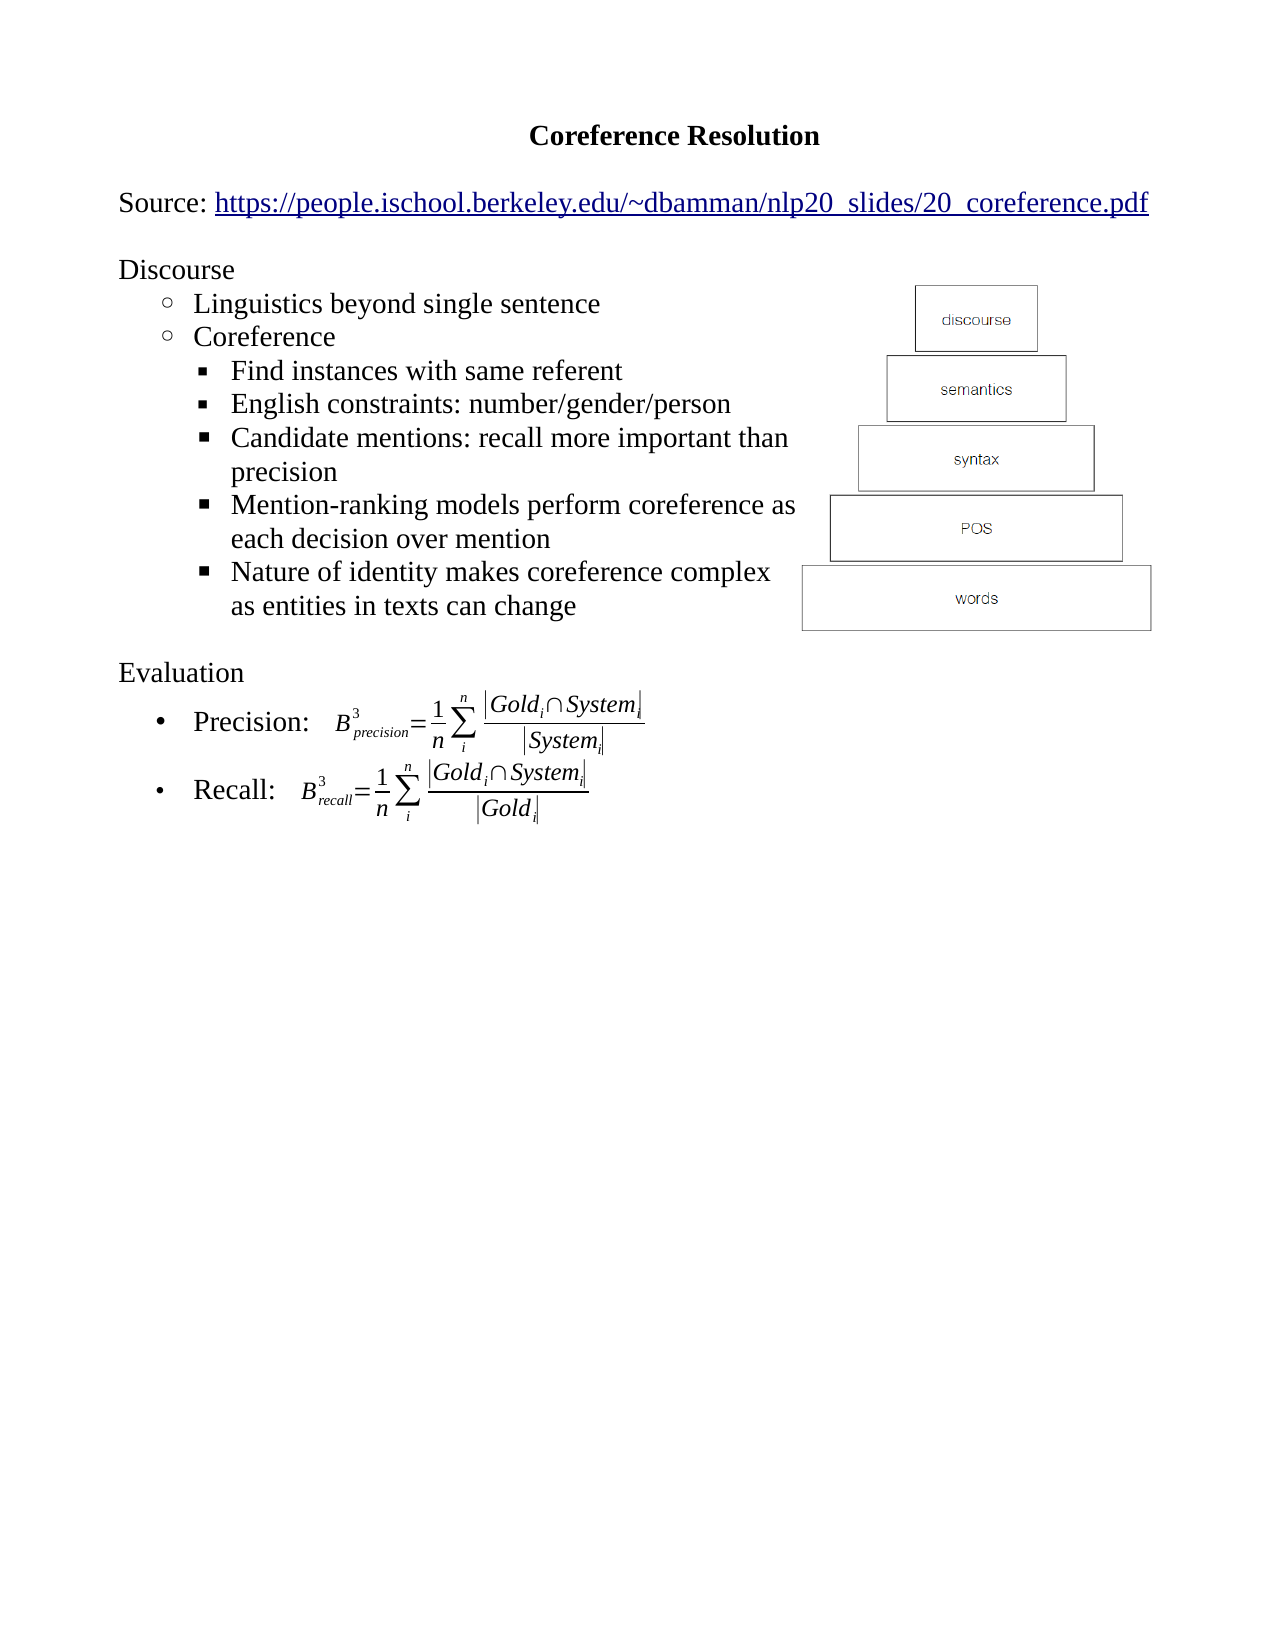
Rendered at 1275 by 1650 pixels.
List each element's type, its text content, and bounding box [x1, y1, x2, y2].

text Evaluation [118, 655, 1157, 689]
list Nature of identity makes coreference complex as entities in texts can change [193, 554, 796, 622]
list Linguistics beyond single sentence [156, 286, 796, 319]
list Recall: [156, 757, 1157, 825]
text Discourse [118, 252, 1157, 286]
list Precision: [156, 689, 1157, 757]
text Source: https://people.ischool.berkeley.edu/~dbamman/nlp20_slides/20_coreference.pdf [118, 185, 1157, 219]
list English constraints: number/gender/person [193, 387, 796, 420]
list Coreference [156, 319, 796, 353]
list Candidate mentions: recall more important than precision [193, 420, 796, 487]
list Mention-ranking models perform coreference as each decision over mention [193, 487, 796, 554]
text Coreference Resolution [118, 118, 1157, 152]
picture [796, 282, 1155, 634]
list Find instances with same referent [193, 353, 796, 387]
